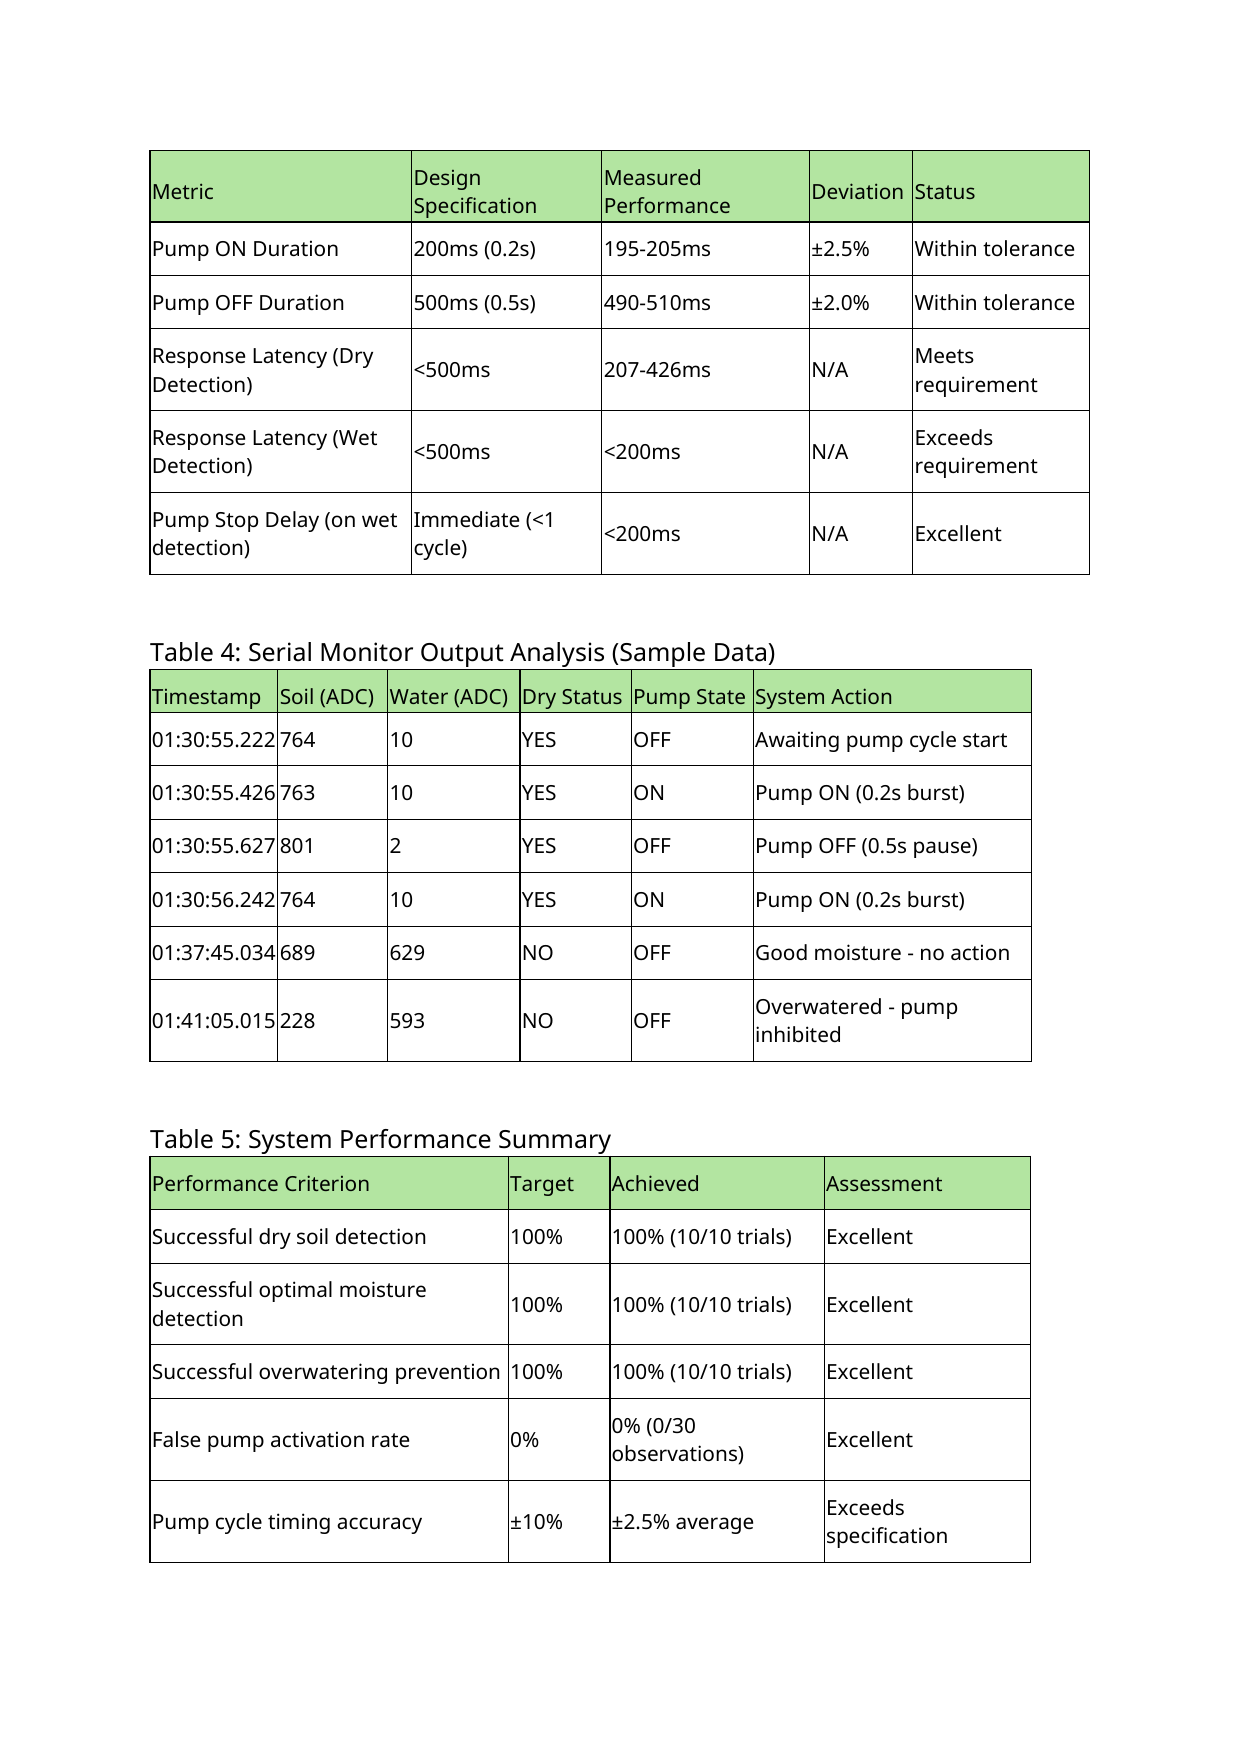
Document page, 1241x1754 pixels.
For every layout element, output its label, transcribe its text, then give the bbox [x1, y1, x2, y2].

table_cell 764 [278, 873, 387, 926]
table_cell 689 [278, 927, 387, 979]
table_cell Excellent [825, 1345, 1030, 1398]
table_cell 10 [388, 713, 519, 765]
table_cell <200ms [602, 493, 809, 574]
table_cell OFF [632, 820, 753, 872]
table_cell YES [521, 713, 631, 765]
table_cell Exceeds specification [825, 1481, 1030, 1562]
text Table 4: Serial Monitor Output Analysis (Sample Data) [150, 635, 1090, 669]
table_cell 200ms (0.2s) [412, 223, 601, 275]
table_cell 228 [278, 980, 387, 1061]
table_cell Meets requirement [913, 329, 1089, 410]
table_cell ±10% [509, 1481, 609, 1562]
table_cell 100% [509, 1345, 609, 1398]
table_cell False pump activation rate [151, 1399, 508, 1480]
table_cell 763 [278, 766, 387, 819]
table_header Timestamp [151, 670, 277, 712]
table_cell 2 [388, 820, 519, 872]
table_header Soil (ADC) [278, 670, 387, 712]
table_cell <200ms [602, 411, 809, 492]
table_cell 500ms (0.5s) [412, 276, 601, 328]
table_cell 01:37:45.034 [151, 927, 277, 979]
table_cell 01:41:05.015 [151, 980, 277, 1061]
table_cell Pump ON (0.2s burst) [754, 873, 1031, 926]
table_cell 10 [388, 766, 519, 819]
table_cell Awaiting pump cycle start [754, 713, 1031, 765]
table_cell Exceeds requirement [913, 411, 1089, 492]
table_cell 100% (10/10 trials) [611, 1210, 824, 1262]
table_cell YES [521, 766, 631, 819]
table_cell Overwatered - pump inhibited [754, 980, 1031, 1061]
table_cell Immediate (<1 cycle) [412, 493, 601, 574]
table_cell Successful overwatering prevention [151, 1345, 508, 1398]
table_header Target [509, 1157, 609, 1209]
table_cell YES [521, 820, 631, 872]
table_cell 01:30:55.222 [151, 713, 277, 765]
table_cell Successful dry soil detection [151, 1210, 508, 1262]
table_header System Action [754, 670, 1031, 712]
table_cell ±2.5% average [611, 1481, 824, 1562]
table_header Water (ADC) [388, 670, 519, 712]
table_cell Pump OFF (0.5s pause) [754, 820, 1031, 872]
table_cell OFF [632, 927, 753, 979]
table_cell OFF [632, 980, 753, 1061]
table_cell 490-510ms [602, 276, 809, 328]
table_header Metric [151, 151, 411, 221]
table_cell ±2.0% [810, 276, 912, 328]
table_cell 0% [509, 1399, 609, 1480]
table_cell NO [521, 980, 631, 1061]
table_cell 629 [388, 927, 519, 979]
table_cell N/A [810, 493, 912, 574]
table_header Status [913, 151, 1089, 221]
table_header Design Specification [412, 151, 601, 221]
table_cell Pump cycle timing accuracy [151, 1481, 508, 1562]
table_cell <500ms [412, 411, 601, 492]
table_header Assessment [825, 1157, 1030, 1209]
table_cell <500ms [412, 329, 601, 410]
table_cell Within tolerance [913, 276, 1089, 328]
table_cell 100% [509, 1210, 609, 1262]
table_cell 01:30:55.426 [151, 766, 277, 819]
table_cell Pump OFF Duration [151, 276, 411, 328]
table_cell 207-426ms [602, 329, 809, 410]
table_cell 01:30:56.242 [151, 873, 277, 926]
text Table 5: System Performance Summary [150, 1122, 1090, 1156]
table_cell N/A [810, 411, 912, 492]
table_cell Successful optimal moisture detection [151, 1264, 508, 1344]
table_cell Excellent [825, 1399, 1030, 1480]
table_cell 801 [278, 820, 387, 872]
table_cell Excellent [825, 1210, 1030, 1262]
table_cell 100% (10/10 trials) [611, 1345, 824, 1398]
table_header Achieved [611, 1157, 824, 1209]
table_cell 100% (10/10 trials) [611, 1264, 824, 1344]
table_cell ON [632, 766, 753, 819]
table_cell Response Latency (Dry Detection) [151, 329, 411, 410]
table_cell Within tolerance [913, 223, 1089, 275]
table_header Dry Status [521, 670, 631, 712]
table_cell 01:30:55.627 [151, 820, 277, 872]
table_cell ON [632, 873, 753, 926]
table_cell YES [521, 873, 631, 926]
table_cell ±2.5% [810, 223, 912, 275]
table_cell Pump Stop Delay (on wet detection) [151, 493, 411, 574]
table_header Performance Criterion [151, 1157, 508, 1209]
table_cell Response Latency (Wet Detection) [151, 411, 411, 492]
table_cell 593 [388, 980, 519, 1061]
table_cell 10 [388, 873, 519, 926]
table_header Pump State [632, 670, 753, 712]
table_cell NO [521, 927, 631, 979]
table_header Deviation [810, 151, 912, 221]
table_cell Pump ON (0.2s burst) [754, 766, 1031, 819]
table_header Measured Performance [602, 151, 809, 221]
table_cell 764 [278, 713, 387, 765]
table_cell 195-205ms [602, 223, 809, 275]
table_cell OFF [632, 713, 753, 765]
table_cell Pump ON Duration [151, 223, 411, 275]
table_cell N/A [810, 329, 912, 410]
table_cell 0% (0/30 observations) [611, 1399, 824, 1480]
table_cell Excellent [825, 1264, 1030, 1344]
table_cell Excellent [913, 493, 1089, 574]
table_cell Good moisture - no action [754, 927, 1031, 979]
table_cell 100% [509, 1264, 609, 1344]
